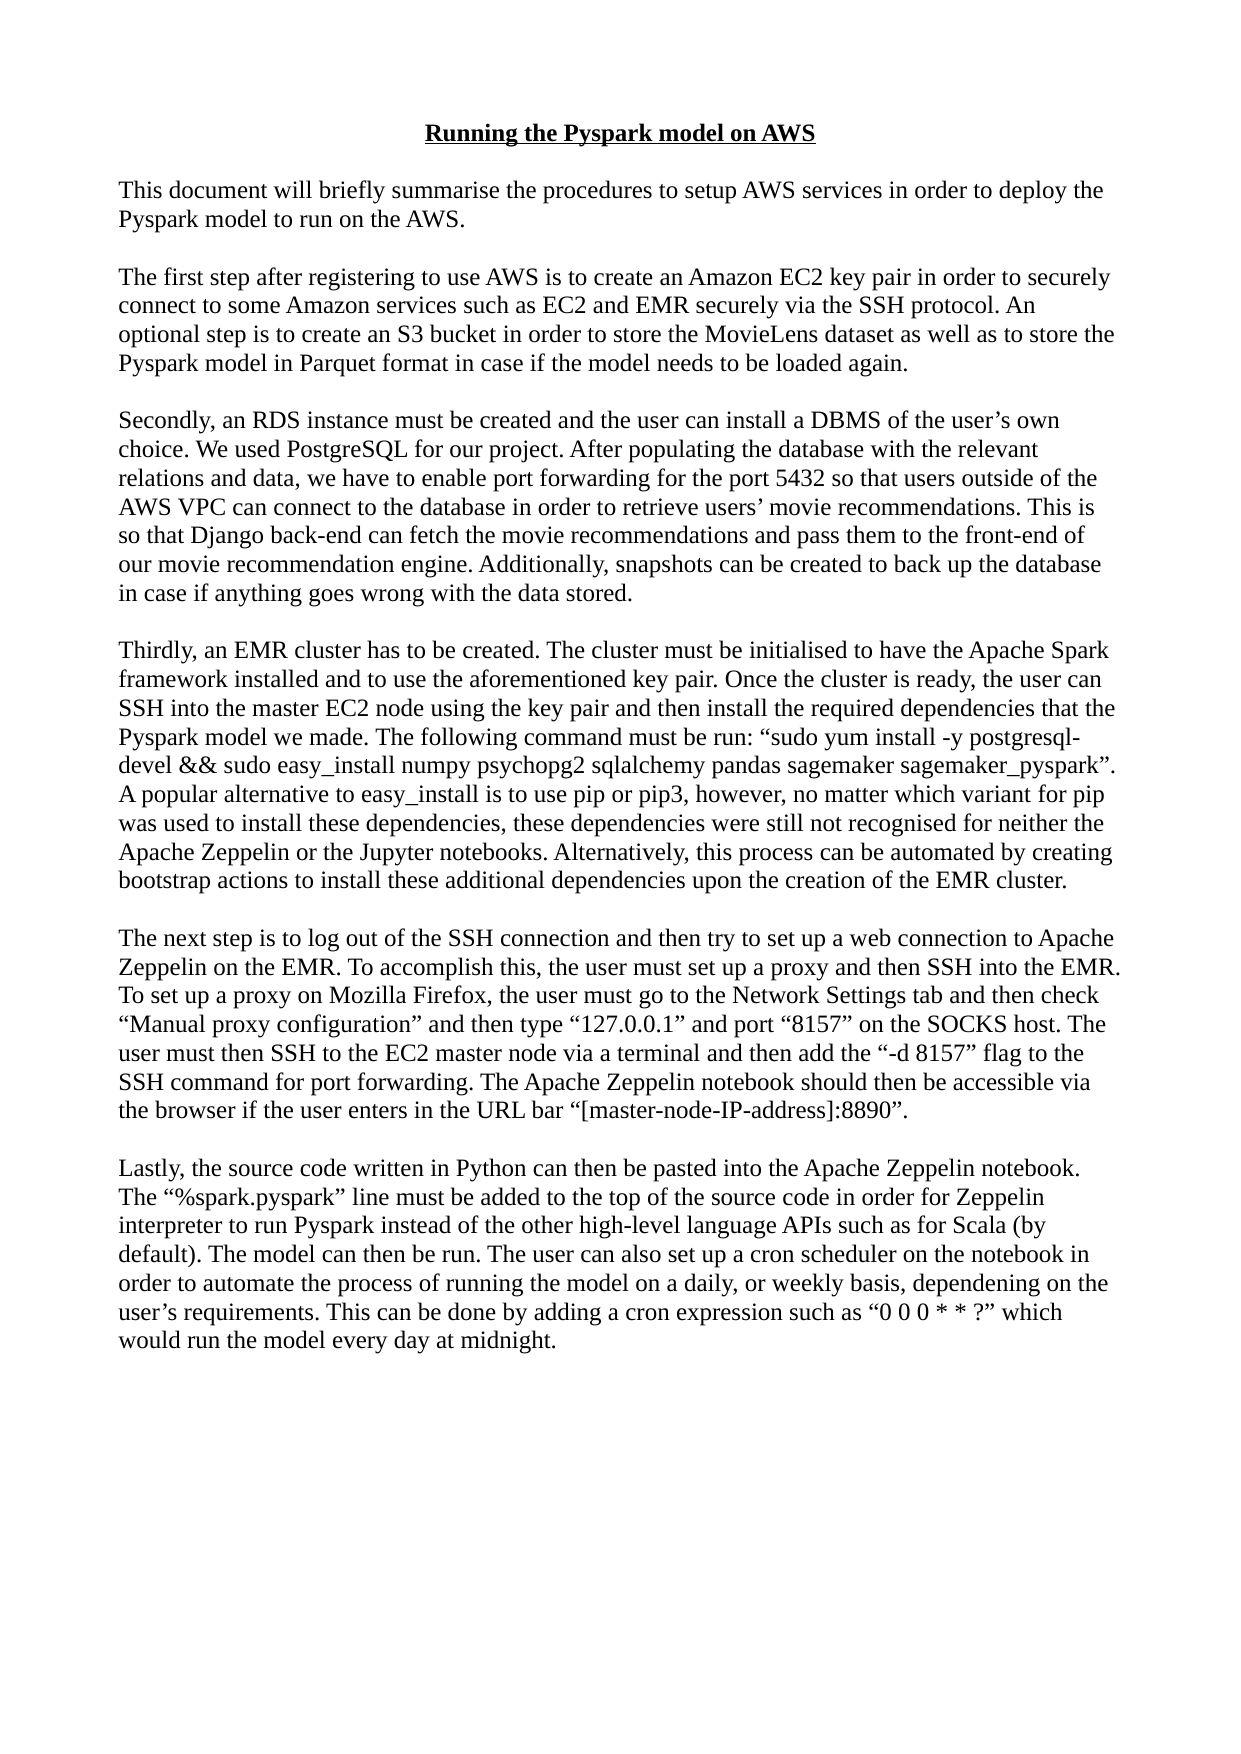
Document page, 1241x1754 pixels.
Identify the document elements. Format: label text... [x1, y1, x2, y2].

text Lastly, the source code written in Python can then be pasted into the Apache Zeppelin notebook. The “%spark.pyspark” line must be added to the top of the source code in order for Zeppelin interpreter to run Pyspark instead of the other high-level language APIs such as for Scala (by default). The model can then be run. The user can also set up a cron scheduler on the notebook in order to automate the process of running the model on a daily, or weekly basis, dependening on the user’s requirements. This can be done by adding a cron expression such as “0 0 0 * * ?” which would run the model every day at midnight. [118, 1153, 1122, 1354]
text The first step after registering to use AWS is to create an Amazon EC2 key pair in order to securely connect to some Amazon services such as EC2 and EMR securely via the SSH protocol. An optional step is to create an S3 bucket in order to store the MovieLens dataset as well as to store the Pyspark model in Parquet format in case if the model needs to be loaded again. [118, 262, 1122, 377]
text The next step is to log out of the SSH connection and then try to set up a web connection to Apache Zeppelin on the EMR. To accomplish this, the user must set up a proxy and then SSH into the EMR. To set up a proxy on Mozilla Firefox, the user must go to the Network Settings tab and then check “Manual proxy configuration” and then type “127.0.0.1” and port “8157” on the SOCKS host. The user must then SSH to the EC2 master node via a terminal and then add the “-d 8157” flag to the SSH command for port forwarding. The Apache Zeppelin notebook should then be accessible via the browser if the user enters in the URL bar “[master-node-IP-address]:8890”. [118, 923, 1122, 1124]
text Thirdly, an EMR cluster has to be created. The cluster must be initialised to have the Apache Spark framework installed and to use the aforementioned key pair. Once the cluster is ready, the user can SSH into the master EC2 node using the key pair and then install the required dependencies that the Pyspark model we made. The following command must be run: “sudo yum install -y postgresql-devel && sudo easy_install numpy psychopg2 sqlalchemy pandas sagemaker sagemaker_pyspark”. A popular alternative to easy_install is to use pip or pip3, however, no matter which variant for pip was used to install these dependencies, these dependencies were still not recognised for neither the Apache Zeppelin or the Jupyter notebooks. Alternatively, this process can be automated by creating bootstrap actions to install these additional dependencies upon the creation of the EMR cluster. [118, 636, 1122, 894]
text This document will briefly summarise the procedures to setup AWS services in order to deploy the Pyspark model to run on the AWS. [118, 176, 1122, 233]
text Secondly, an RDS instance must be created and the user can install a DBMS of the user’s own choice. We used PostgreSQL for our project. After populating the database with the relevant relations and data, we have to enable port forwarding for the port 5432 so that users outside of the AWS VPC can connect to the database in order to retrieve users’ movie recommendations. This is so that Django back-end can fetch the movie recommendations and pass them to the front-end of our movie recommendation engine. Additionally, snapshots can be created to back up the database in case if anything goes wrong with the data stored. [118, 406, 1122, 607]
text Running the Pyspark model on AWS [118, 118, 1122, 147]
